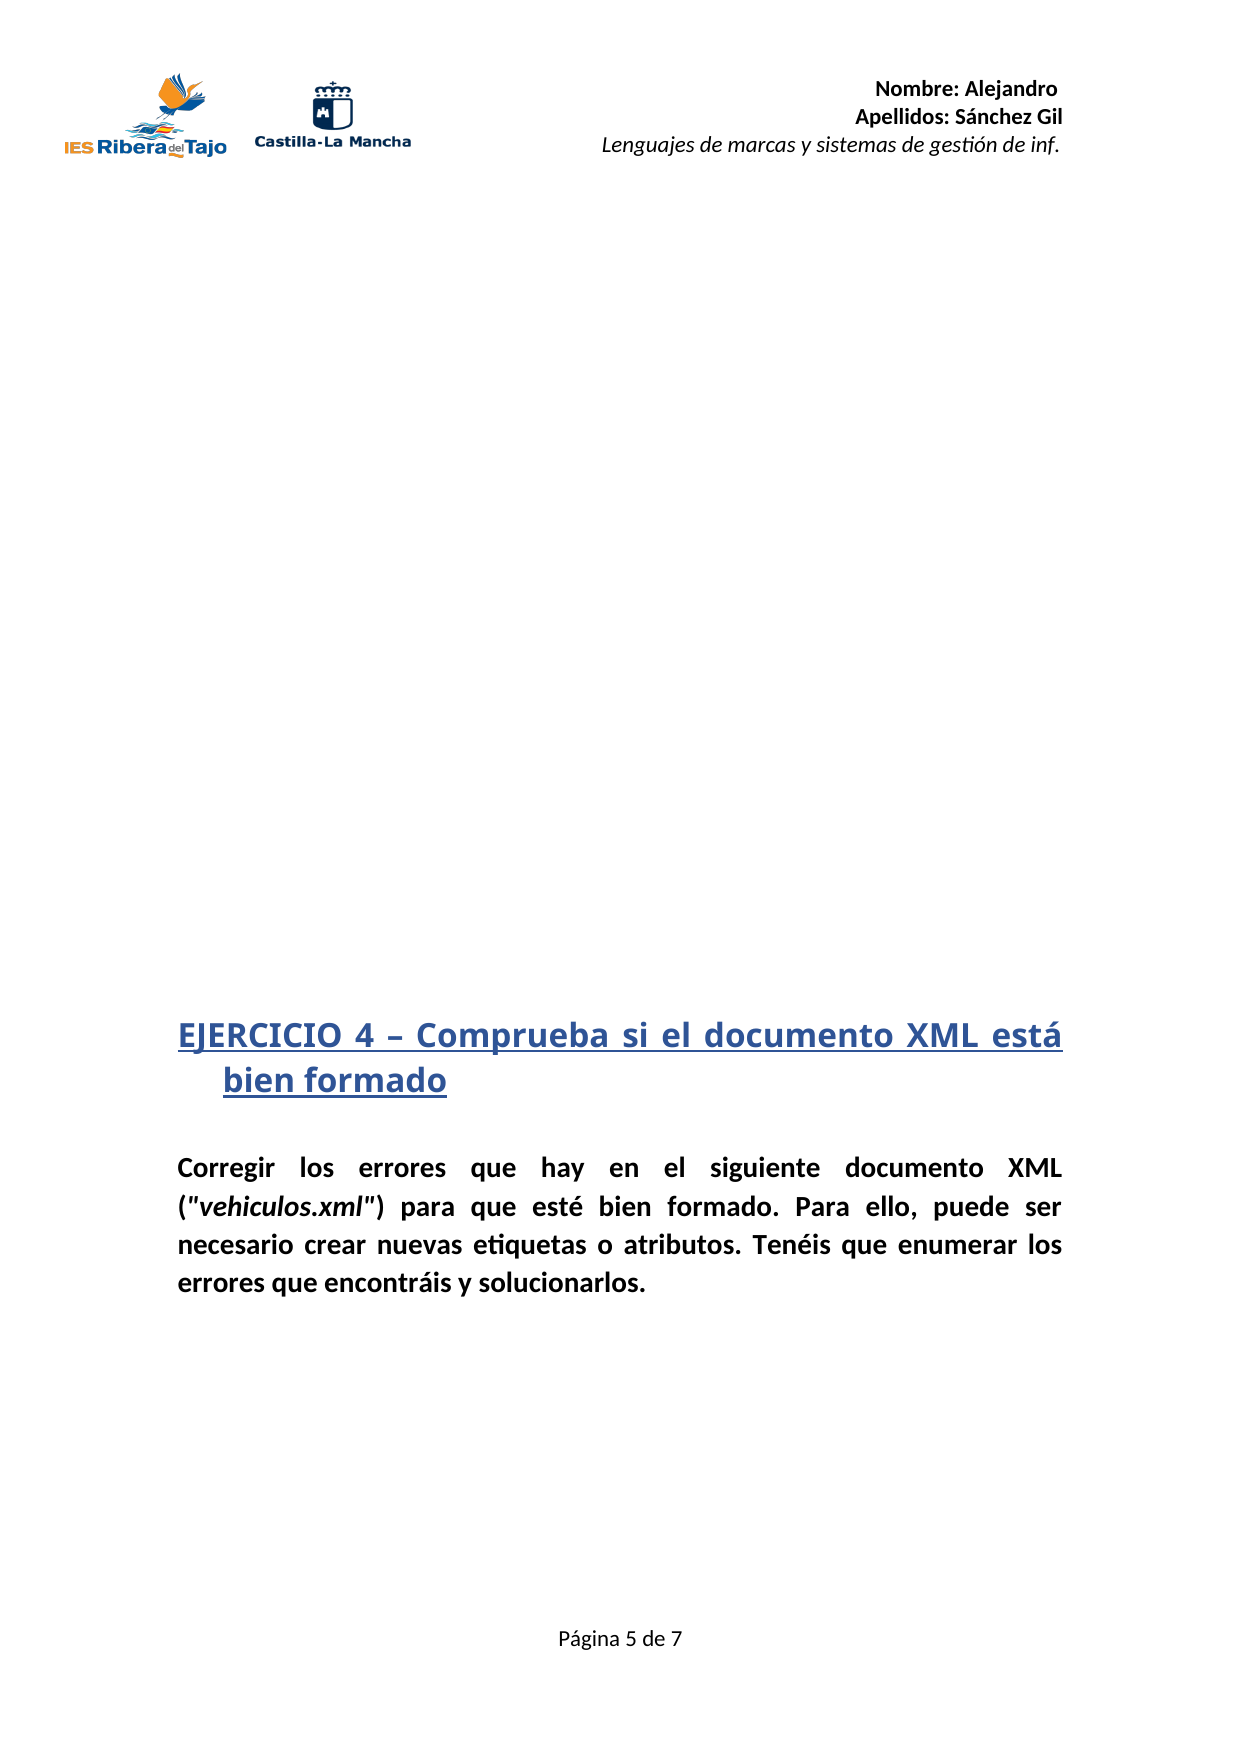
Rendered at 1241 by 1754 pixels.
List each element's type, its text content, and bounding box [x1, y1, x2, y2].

subtitle EJERCICIO 4 – Comprueba si el documento XML está [177, 1012, 1063, 1050]
subtitle bien formado [177, 1051, 1063, 1102]
text Corregir los errores que hay en el siguiente documento XML ("vehiculos.xml") para que esté bien formado. Para ello, puede ser necesario crear nuevas etiquetas o atributos. Tenéis que enumerar los errores que encontráis y solucionarlos. [177, 1149, 1063, 1300]
picture [233, 73, 432, 158]
picture [65, 73, 227, 158]
